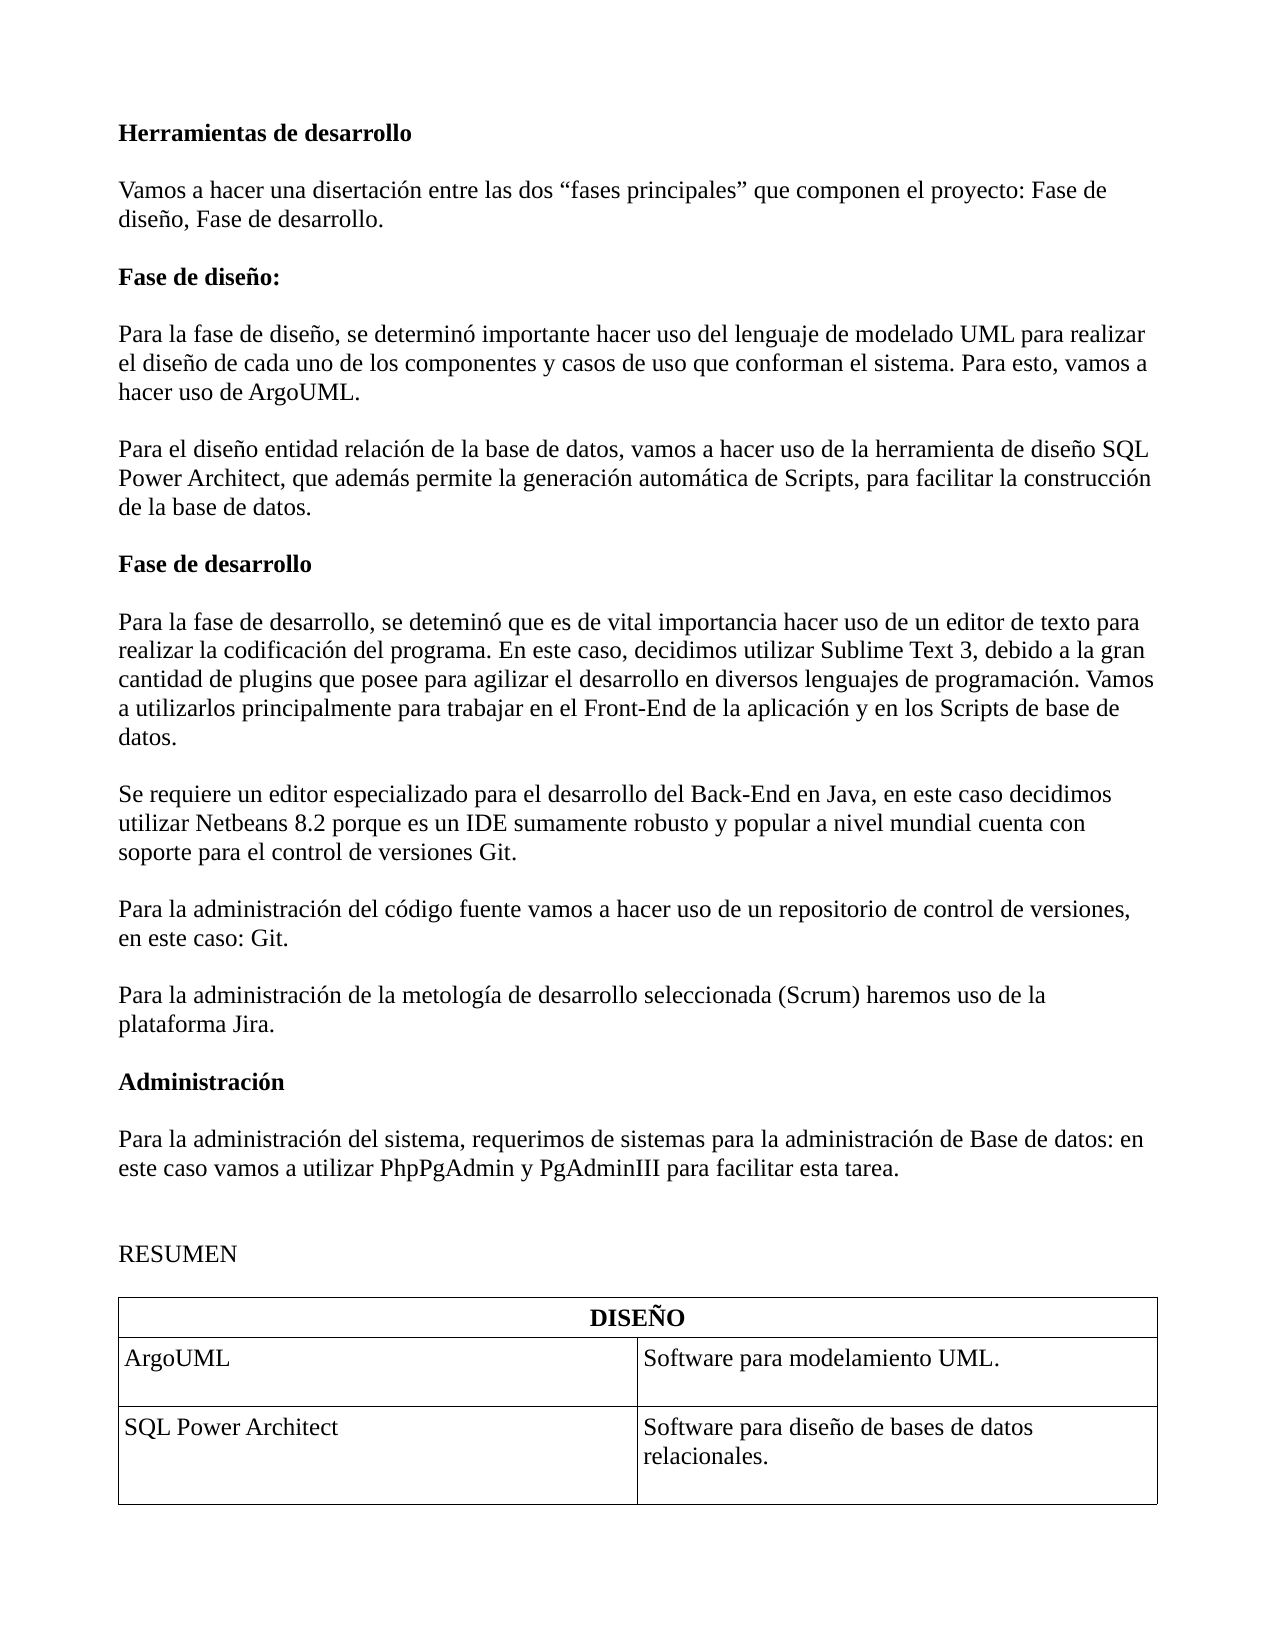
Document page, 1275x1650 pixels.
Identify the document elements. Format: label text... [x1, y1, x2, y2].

text Para el diseño entidad relación de la base de datos, vamos a hacer uso de la herramienta de diseño SQL Power Architect, que además permite la generación automática de Scripts, para facilitar la construcción de la base de datos. [118, 434, 1157, 521]
text Para la administración del código fuente vamos a hacer uso de un repositorio de control de versiones, en este caso: Git. [118, 894, 1157, 952]
text Fase de desarrollo [118, 549, 1157, 578]
text RESUMEN [118, 1239, 1157, 1268]
text Vamos a hacer una disertación entre las dos “fases principales” que componen el proyecto: Fase de diseño, Fase de desarrollo. [118, 176, 1157, 233]
text Fase de diseño: [118, 262, 1157, 291]
text Para la fase de desarrollo, se deteminó que es de vital importancia hacer uso de un editor de texto para realizar la codificación del programa. En este caso, decidimos utilizar Sublime Text 3, debido a la gran cantidad de plugins que posee para agilizar el desarrollo en diversos lenguajes de programación. Vamos a utilizarlos principalmente para trabajar en el Front-End de la aplicación y en los Scripts de base de datos. [118, 607, 1157, 751]
text Para la fase de diseño, se determinó importante hacer uso del lenguaje de modelado UML para realizar el diseño de cada uno de los componentes y casos de uso que conforman el sistema. Para esto, vamos a hacer uso de ArgoUML. [118, 319, 1157, 406]
table_header DISEÑO [119, 1298, 1157, 1337]
text Para la administración de la metología de desarrollo seleccionada (Scrum) haremos uso de la plataforma Jira. [118, 981, 1157, 1038]
text Para la administración del sistema, requerimos de sistemas para la administración de Base de datos: en este caso vamos a utilizar PhpPgAdmin y PgAdminIII para facilitar esta tarea. [118, 1124, 1157, 1182]
table_cell Software para modelamiento UML. [638, 1338, 1157, 1406]
text Administración [118, 1067, 1157, 1096]
text Herramientas de desarrollo [118, 118, 1157, 147]
table_cell Software para diseño de bases de datos relacionales. [638, 1407, 1157, 1504]
table_cell ArgoUML [119, 1338, 637, 1406]
table_cell SQL Power Architect [119, 1407, 637, 1504]
text Se requiere un editor especializado para el desarrollo del Back-End en Java, en este caso decidimos utilizar Netbeans 8.2 porque es un IDE sumamente robusto y popular a nivel mundial cuenta con soporte para el control de versiones Git. [118, 779, 1157, 866]
